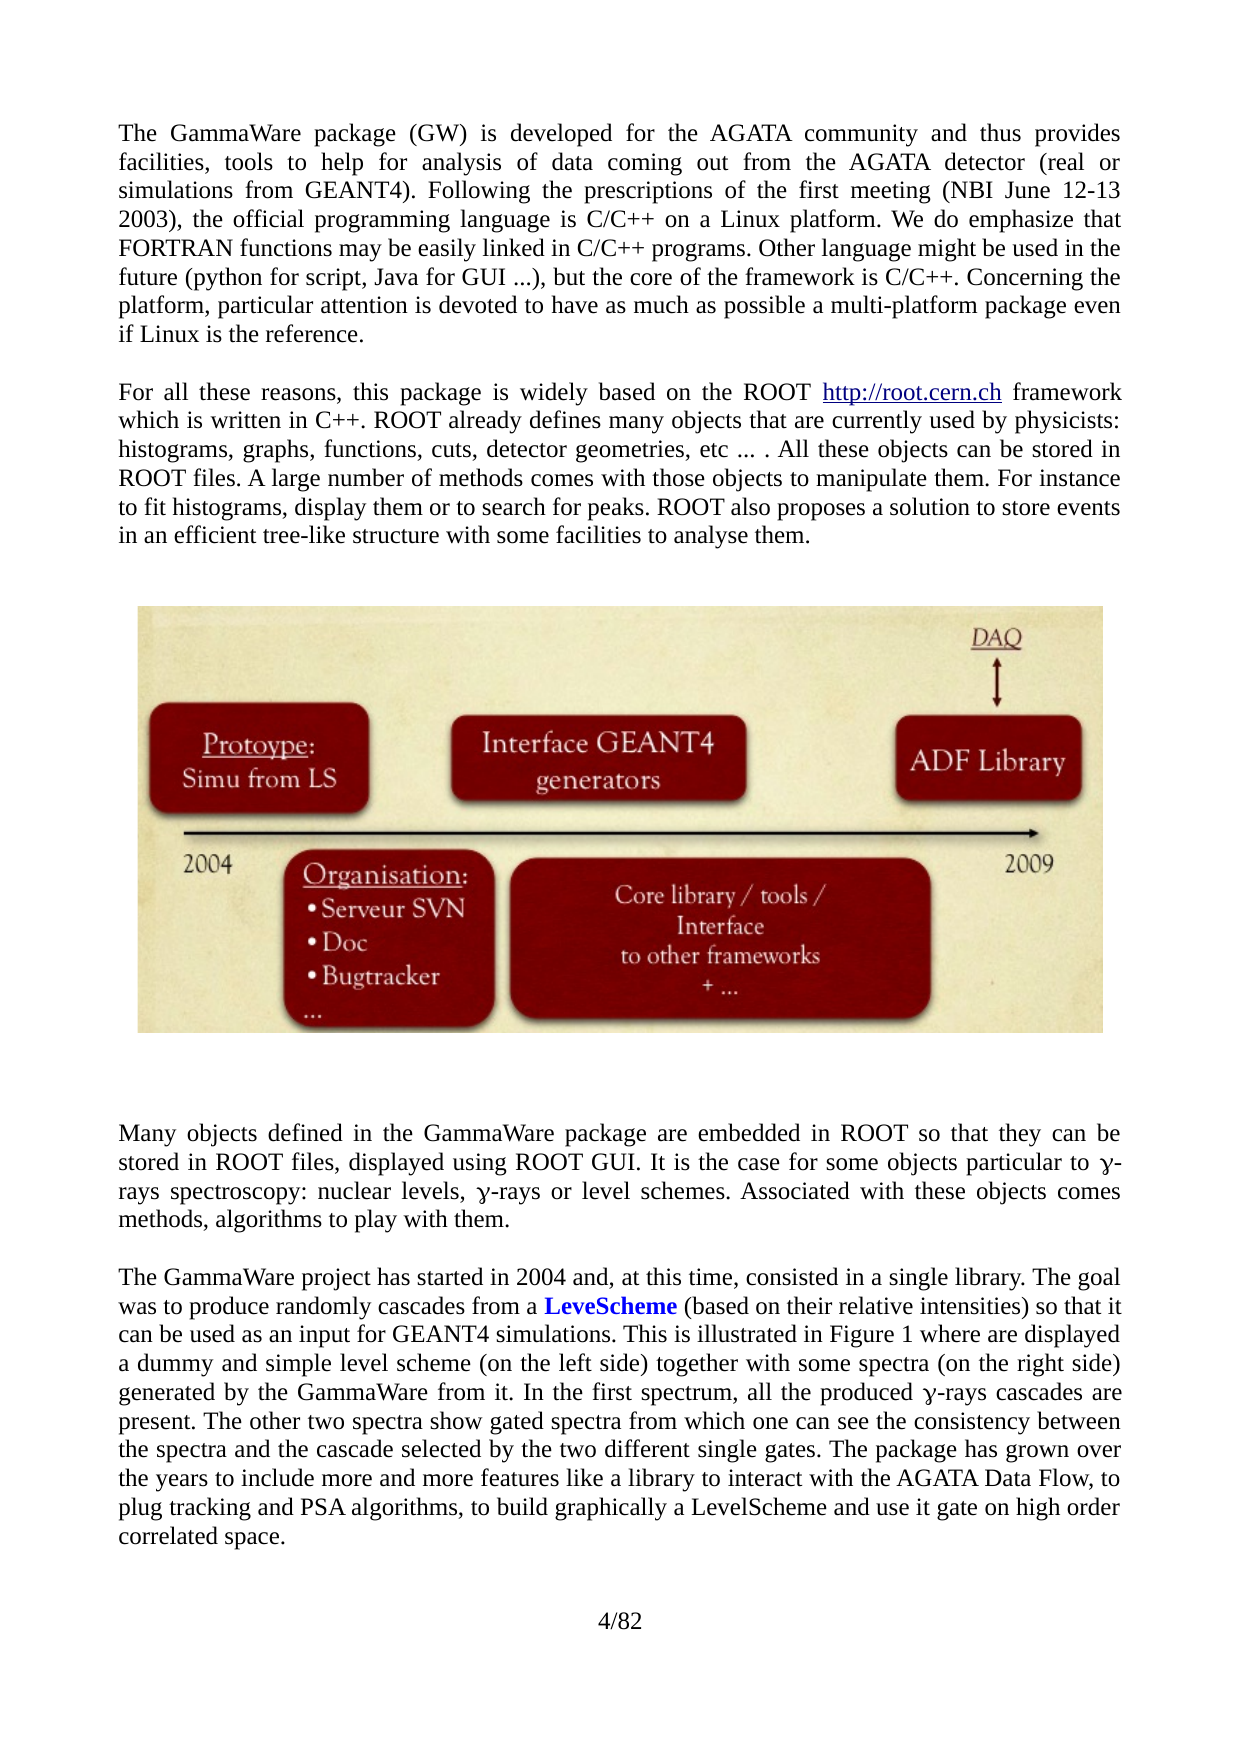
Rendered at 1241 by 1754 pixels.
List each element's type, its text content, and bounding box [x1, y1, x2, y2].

text For all these reasons, this package is widely based on the ROOT http://root.cern.ch framework which is written in C++. ROOT already defines many objects that are currently used by physicists: histograms, graphs, functions, cuts, detector geometries, etc ... . All these objects can be stored in ROOT files. A large number of methods comes with those objects to manipulate them. For instance to fit histograms, display them or to search for peaks. ROOT also proposes a solution to store events in an efficient tree-like structure with some facilities to analyse them. [118, 377, 1122, 549]
text The GammaWare project has started in 2004 and, at this time, consisted in a single library. The goal was to produce randomly cascades from a LeveScheme (based on their relative intensities) so that it can be used as an input for GEANT4 simulations. This is illustrated in Figure 1 where are displayed a dummy and simple level scheme (on the left side) together with some spectra (on the right side) generated by the GammaWare from it. In the first spectrum, all the produced γ-rays cascades are present. The other two spectra show gated spectra from which one can see the consistency between the spectra and the cascade selected by the two different single gates. The package has grown over the years to include more and more features like a library to interact with the AGATA Data Flow, to plug tracking and PSA algorithms, to build graphically a LevelScheme and use it gate on high order correlated space. [118, 1262, 1122, 1549]
text Many objects defined in the GammaWare package are embedded in ROOT so that they can be stored in ROOT files, displayed using ROOT GUI. It is the case for some objects particular to γ-rays spectroscopy: nuclear levels, γ-rays or level schemes. Associated with these objects comes methods, algorithms to play with them. [118, 1118, 1122, 1233]
picture [137, 606, 1103, 1033]
text The GammaWare package (GW) is developed for the AGATA community and thus provides facilities, tools to help for analysis of data coming out from the AGATA detector (real or simulations from GEANT4). Following the prescriptions of the first meeting (NBI June 12-13 2003), the official programming language is C/C++ on a Linux platform. We do emphasize that FORTRAN functions may be easily linked in C/C++ programs. Other language might be used in the future (python for script, Java for GUI ...), but the core of the framework is C/C++. Concerning the platform, particular attention is devoted to have as much as possible a multi-platform package even if Linux is the reference. [118, 118, 1122, 348]
